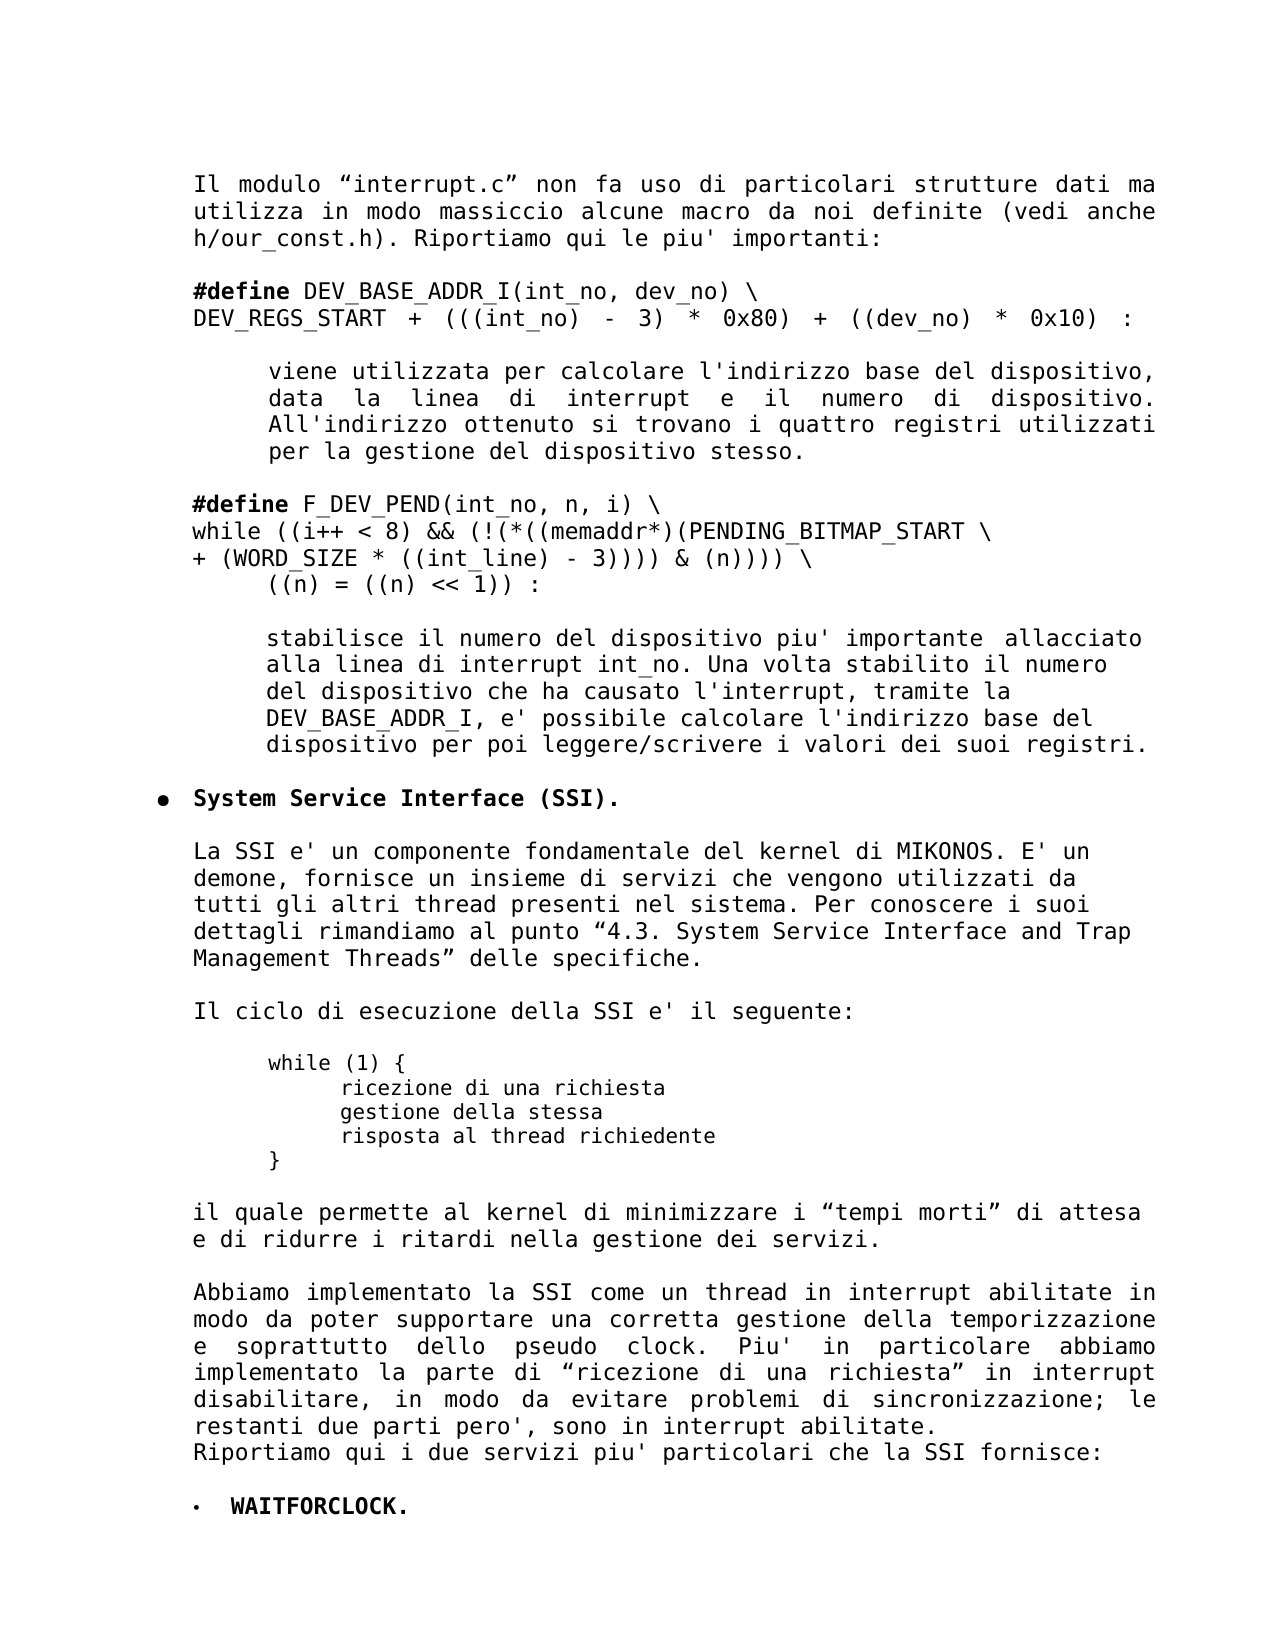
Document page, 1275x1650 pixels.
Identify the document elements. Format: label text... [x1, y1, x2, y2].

text #define F_DEV_PEND(int_no, n, i) \ [118, 491, 1157, 518]
text il quale permette al kernel di minimizzare i “tempi morti” di attesa e di ridurre i ritardi nella gestione dei servizi. [118, 1199, 1157, 1253]
list #define DEV_BASE_ADDR_I(int_no, dev_no) \ [156, 251, 1157, 305]
list while (1) { [231, 1051, 1157, 1076]
text while ((i++ < 8) && (!(*((memaddr*)(PENDING_BITMAP_START \ [118, 518, 1157, 545]
text + (WORD_SIZE * ((int_line) - 3)))) & (n)))) \ [118, 545, 1157, 571]
list } [231, 1148, 1157, 1173]
list risposta al thread richiedente [156, 1124, 1157, 1148]
list WAITFORCLOCK. [193, 1493, 1157, 1519]
list La SSI e' un componente fondamentale del kernel di MIKONOS. E' un demone, fornisce un insieme di servizi che vengono utilizzati da tutti gli altri thread presenti nel sistema. Per conoscere i suoi dettagli rimandiamo al punto “4.3. System Service Interface and Trap Management Threads” delle specifiche. [156, 811, 1157, 971]
list Il modulo “interrupt.c” non fa uso di particolari strutture dati ma utilizza in modo massiccio alcune macro da noi definite (vedi anche h/our_const.h). Riportiamo qui le piu' importanti: [156, 171, 1157, 251]
text stabilisce il numero del dispositivo piu' importante allacciato alla linea di interrupt int_no. Una volta stabilito il numero del dispositivo che ha causato l'interrupt, tramite la DEV_BASE_ADDR_I, e' possibile calcolare l'indirizzo base del dispositivo per poi leggere/scrivere i valori dei suoi registri. [118, 598, 1157, 758]
text ((n) = ((n) << 1)) : [118, 571, 1157, 598]
list Abbiamo implementato la SSI come un thread in interrupt abilitate in modo da poter supportare una corretta gestione della temporizzazione e soprattutto dello pseudo clock. Piu' in particolare abbiamo implementato la parte di “ricezione di una richiesta” in interrupt disabilitare, in modo da evitare problemi di sincronizzazione; le restanti due parti pero', sono in interrupt abilitate. [156, 1279, 1157, 1439]
list Riportiamo qui i due servizi piu' particolari che la SSI fornisce: [156, 1439, 1157, 1466]
list System Service Interface (SSI). [156, 785, 1157, 811]
list DEV_REGS_START + (((int_no) - 3) * 0x80) + ((dev_no) * 0x10) : [156, 305, 1157, 358]
list gestione della stessa [156, 1100, 1157, 1124]
list Il ciclo di esecuzione della SSI e' il seguente: [156, 971, 1157, 1025]
list viene utilizzata per calcolare l'indirizzo base del dispositivo, data la linea di interrupt e il numero di dispositivo. All'indirizzo ottenuto si trovano i quattro registri utilizzati per la gestione del dispositivo stesso. [231, 358, 1157, 465]
list ricezione di una richiesta [156, 1076, 1157, 1100]
